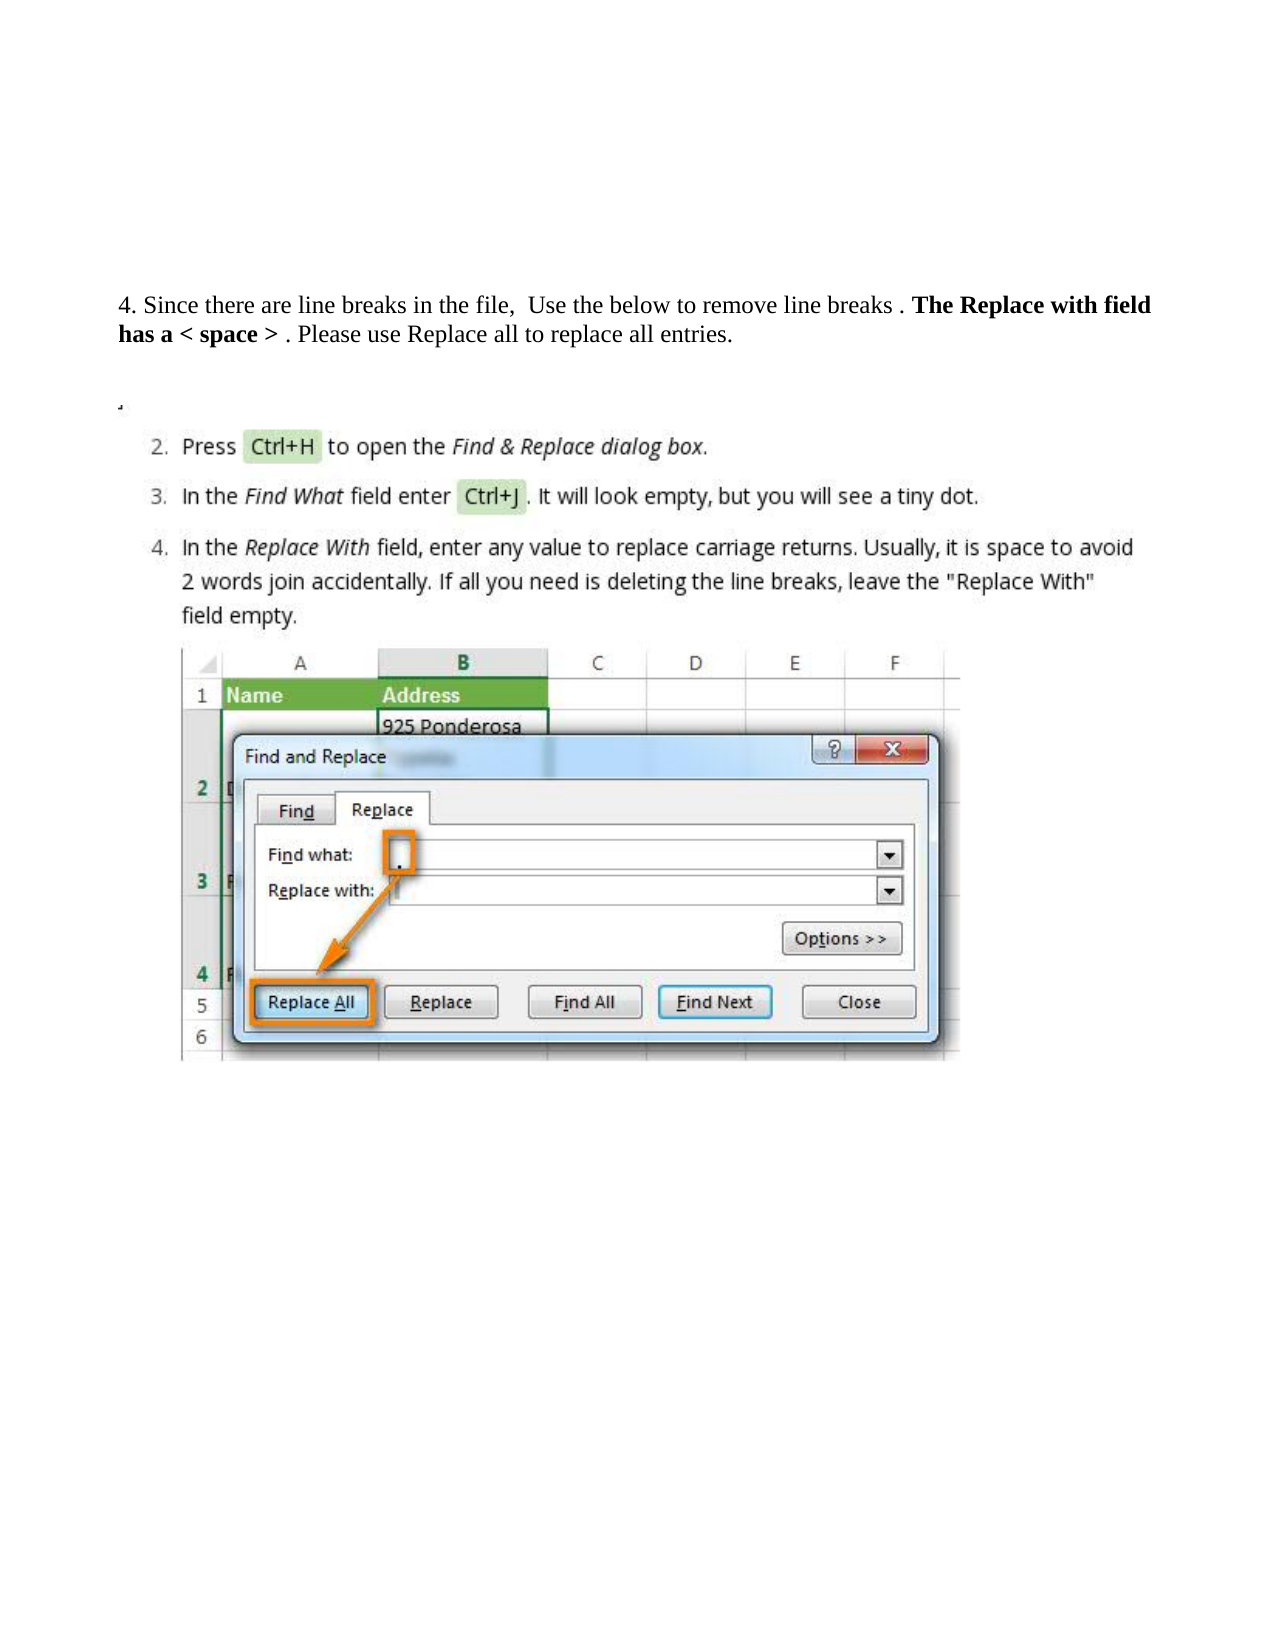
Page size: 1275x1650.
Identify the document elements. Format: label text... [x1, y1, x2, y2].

text 4. Since there are line breaks in the file, Use the below to remove line breaks . The Replace with field has a < space > . Please use Replace all to replace all entries. [118, 291, 1157, 348]
picture [118, 405, 1157, 1086]
